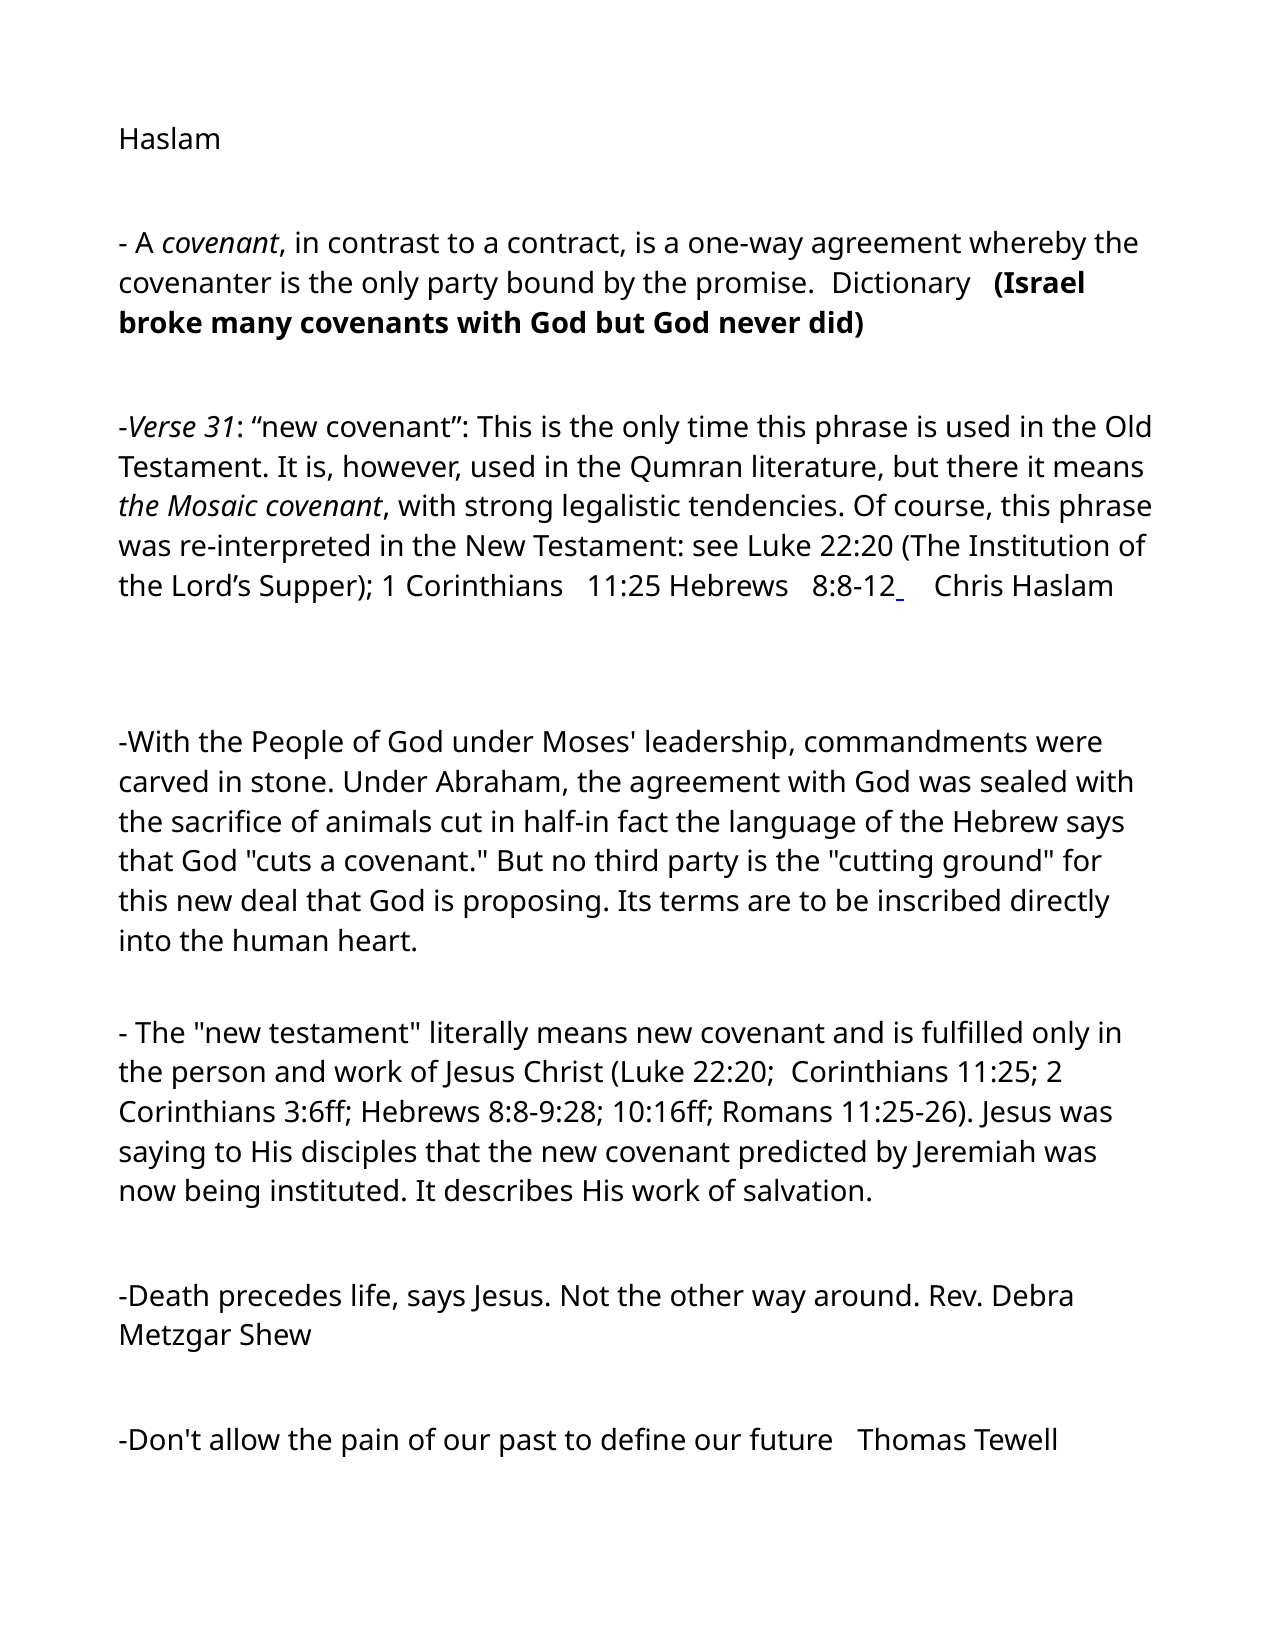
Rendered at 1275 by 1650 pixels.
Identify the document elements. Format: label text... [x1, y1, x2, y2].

text Haslam [118, 118, 1157, 158]
text -Death precedes life, says Jesus. Not the other way around. Rev. Debra Metzgar Shew [118, 1275, 1157, 1354]
text -Verse 31: “new covenant”: This is the only time this phrase is used in the Old Testament. It is, however, used in the Qumran literature, but there it means the Mosaic covenant, with strong legalistic tendencies. Of course, this phrase was re-interpreted in the New Testament: see Luke 22:20 (The Institution of the Lord’s Supper); 1 Corinthians 11:25 Hebrews 8:8-12 Chris Haslam [118, 406, 1157, 605]
text - A covenant, in contrast to a contract, is a one-way agreement whereby the covenanter is the only party bound by the promise. Dictionary (Israel broke many covenants with God but God never did) [118, 222, 1157, 342]
text -With the People of God under Moses' leadership, commandments were carved in stone. Under Abraham, the agreement with God was sealed with the sacrifice of animals cut in half-in fact the language of the Hebrew says that God "cuts a covenant." But no third party is the "cutting ground" for this new deal that God is proposing. Its terms are to be inscribed directly into the human heart. [118, 722, 1157, 960]
text - The "new testament" literally means new covenant and is fulfilled only in the person and work of Jesus Christ (Luke 22:20; Corinthians 11:25; 2 Corinthians 3:6ff; Hebrews 8:8-9:28; 10:16ff; Romans 11:25-26). Jesus was saying to His disciples that the new covenant predicted by Jeremiah was now being instituted. It describes His work of salvation. [118, 972, 1157, 1210]
text -Don't allow the pain of our past to define our future Thomas Tewell [118, 1419, 1157, 1459]
